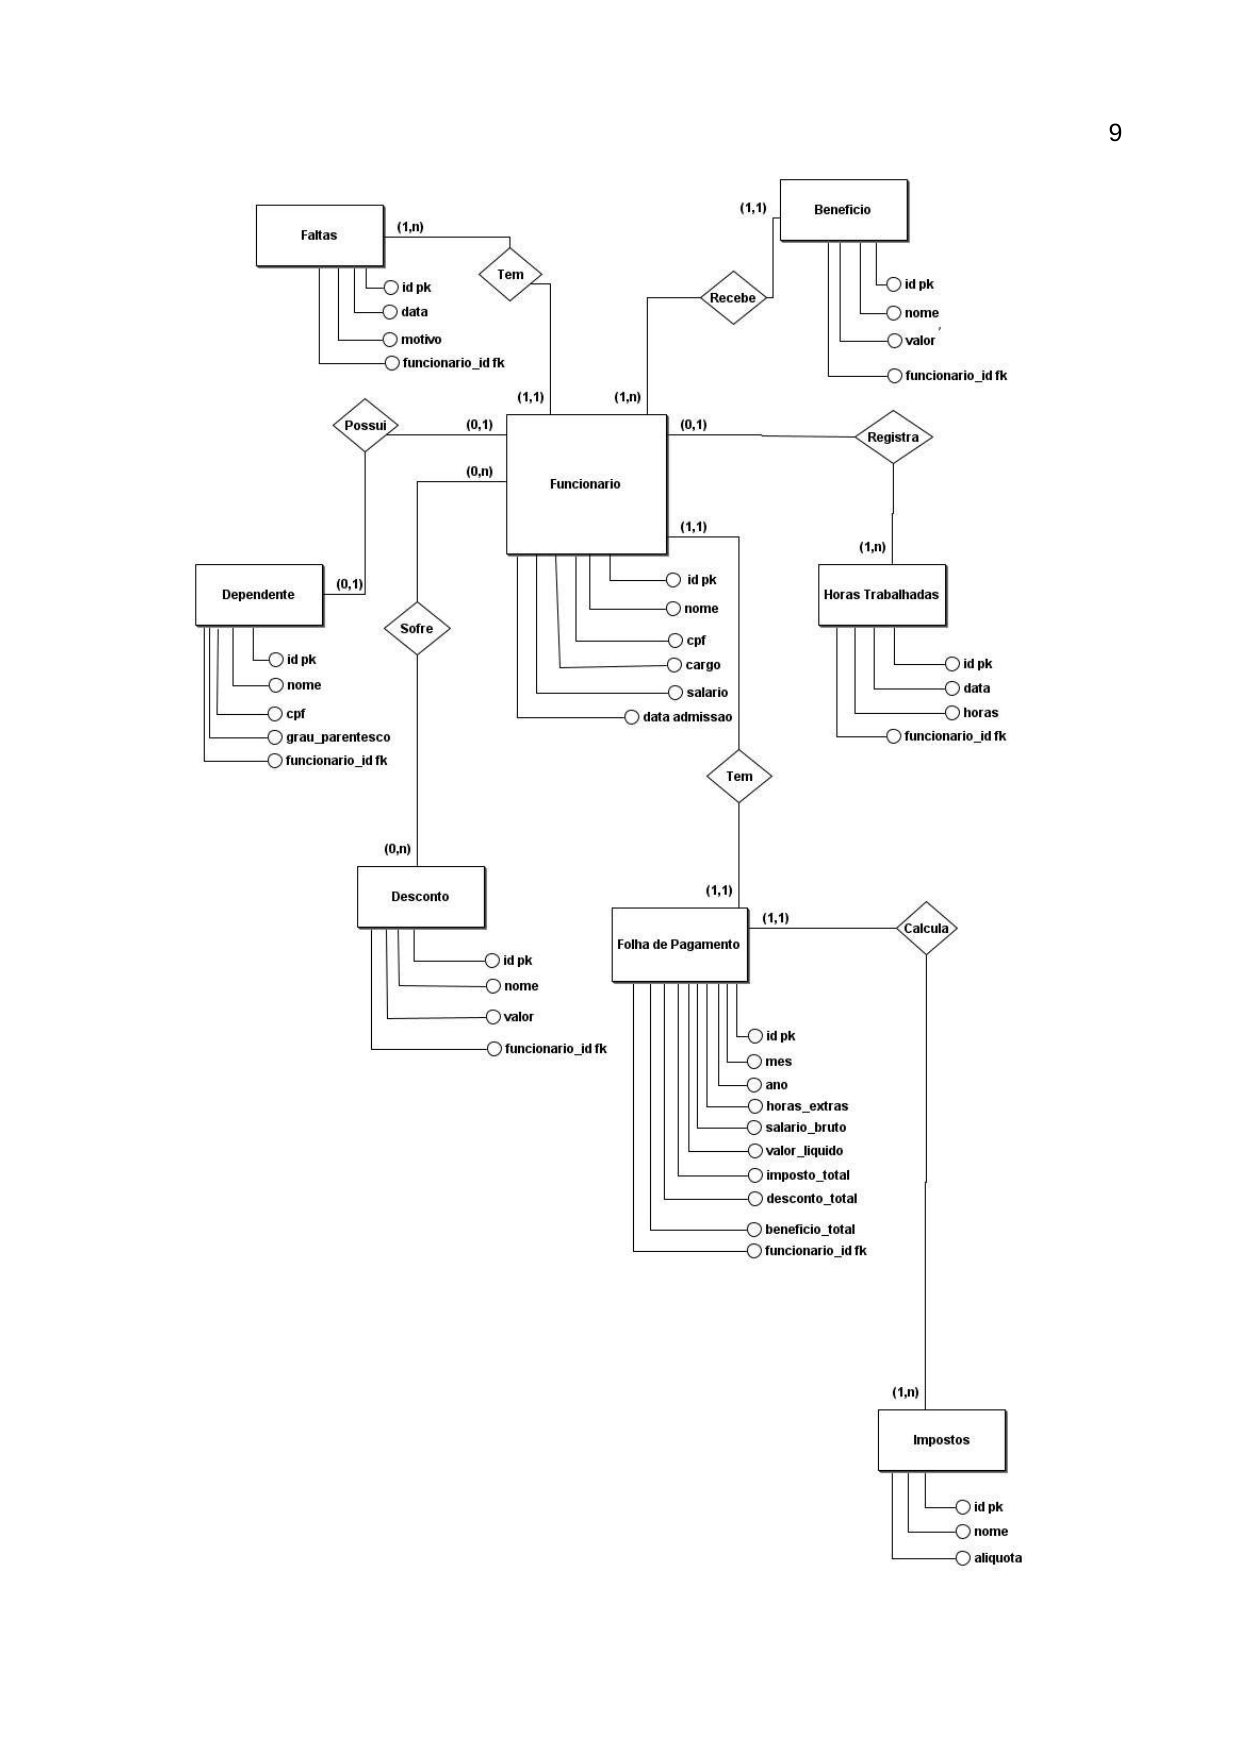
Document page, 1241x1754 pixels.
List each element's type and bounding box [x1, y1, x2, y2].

picture [192, 176, 1025, 1571]
